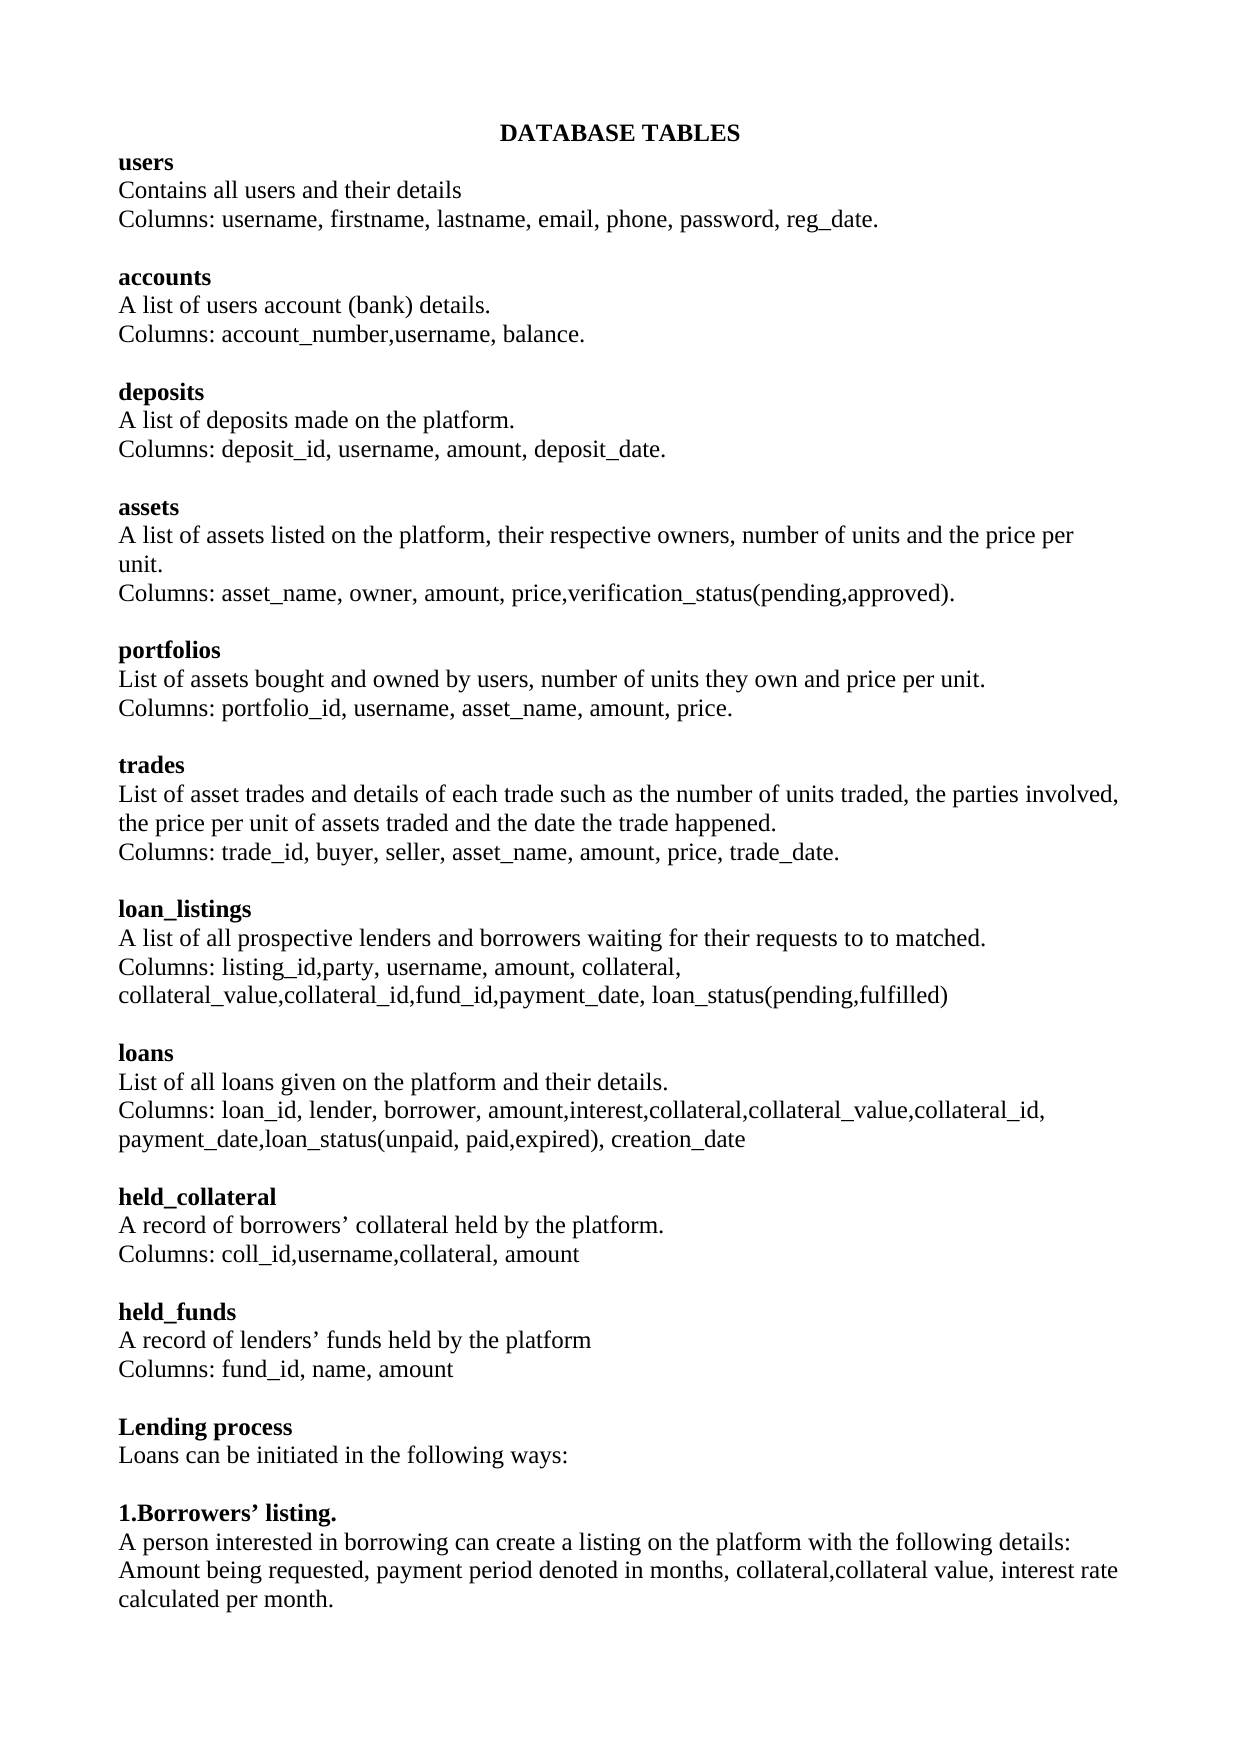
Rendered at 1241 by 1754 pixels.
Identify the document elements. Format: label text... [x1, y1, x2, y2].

text A list of deposits made on the platform. [118, 406, 1122, 434]
text trades [118, 751, 1122, 779]
text A record of borrowers’ collateral held by the platform. [118, 1211, 1122, 1239]
text Columns: portfolio_id, username, asset_name, amount, price. [118, 693, 1122, 722]
text Columns: deposit_id, username, amount, deposit_date. [118, 434, 1122, 463]
text accounts [118, 262, 1122, 291]
text List of asset trades and details of each trade such as the number of units traded, the parties involved, the price per unit of assets traded and the date the trade happened. [118, 779, 1122, 837]
text assets [118, 492, 1122, 521]
text Columns: listing_id,party, username, amount, collateral, collateral_value,collateral_id,fund_id,payment_date, loan_status(pending,fulfilled) [118, 952, 1122, 1009]
text List of assets bought and owned by users, number of units they own and price per unit. [118, 664, 1122, 693]
text deposits [118, 377, 1122, 406]
text Columns: fund_id, name, amount [118, 1354, 1122, 1383]
text Columns: trade_id, buyer, seller, asset_name, amount, price, trade_date. [118, 837, 1122, 866]
text A record of lenders’ funds held by the platform [118, 1326, 1122, 1354]
text Contains all users and their details [118, 176, 1122, 204]
text DATABASE TABLES [118, 118, 1122, 147]
text loan_listings [118, 894, 1122, 923]
text List of all loans given on the platform and their details. [118, 1067, 1122, 1096]
text 1.Borrowers’ listing. [118, 1498, 1122, 1527]
text held_funds [118, 1297, 1122, 1326]
text A list of assets listed on the platform, their respective owners, number of units and the price per unit. [118, 521, 1122, 578]
text Lending process [118, 1412, 1122, 1441]
text loans [118, 1038, 1122, 1067]
text portfolios [118, 636, 1122, 664]
text held_collateral [118, 1182, 1122, 1211]
text Columns: asset_name, owner, amount, price,verification_status(pending,approved). [118, 578, 1122, 607]
text Columns: account_number,username, balance. [118, 319, 1122, 348]
text Columns: username, firstname, lastname, email, phone, password, reg_date. [118, 204, 1122, 233]
text A person interested in borrowing can create a listing on the platform with the following details: Amount being requested, payment period denoted in months, collateral,collateral value, interest rate calculated per month. [118, 1527, 1122, 1613]
text A list of all prospective lenders and borrowers waiting for their requests to to matched. [118, 923, 1122, 952]
text Columns: coll_id,username,collateral, amount [118, 1239, 1122, 1268]
text Columns: loan_id, lender, borrower, amount,interest,collateral,collateral_value,collateral_id, payment_date,loan_status(unpaid, paid,expired), creation_date [118, 1096, 1122, 1153]
text users [118, 147, 1122, 176]
text Loans can be initiated in the following ways: [118, 1441, 1122, 1469]
text A list of users account (bank) details. [118, 291, 1122, 319]
